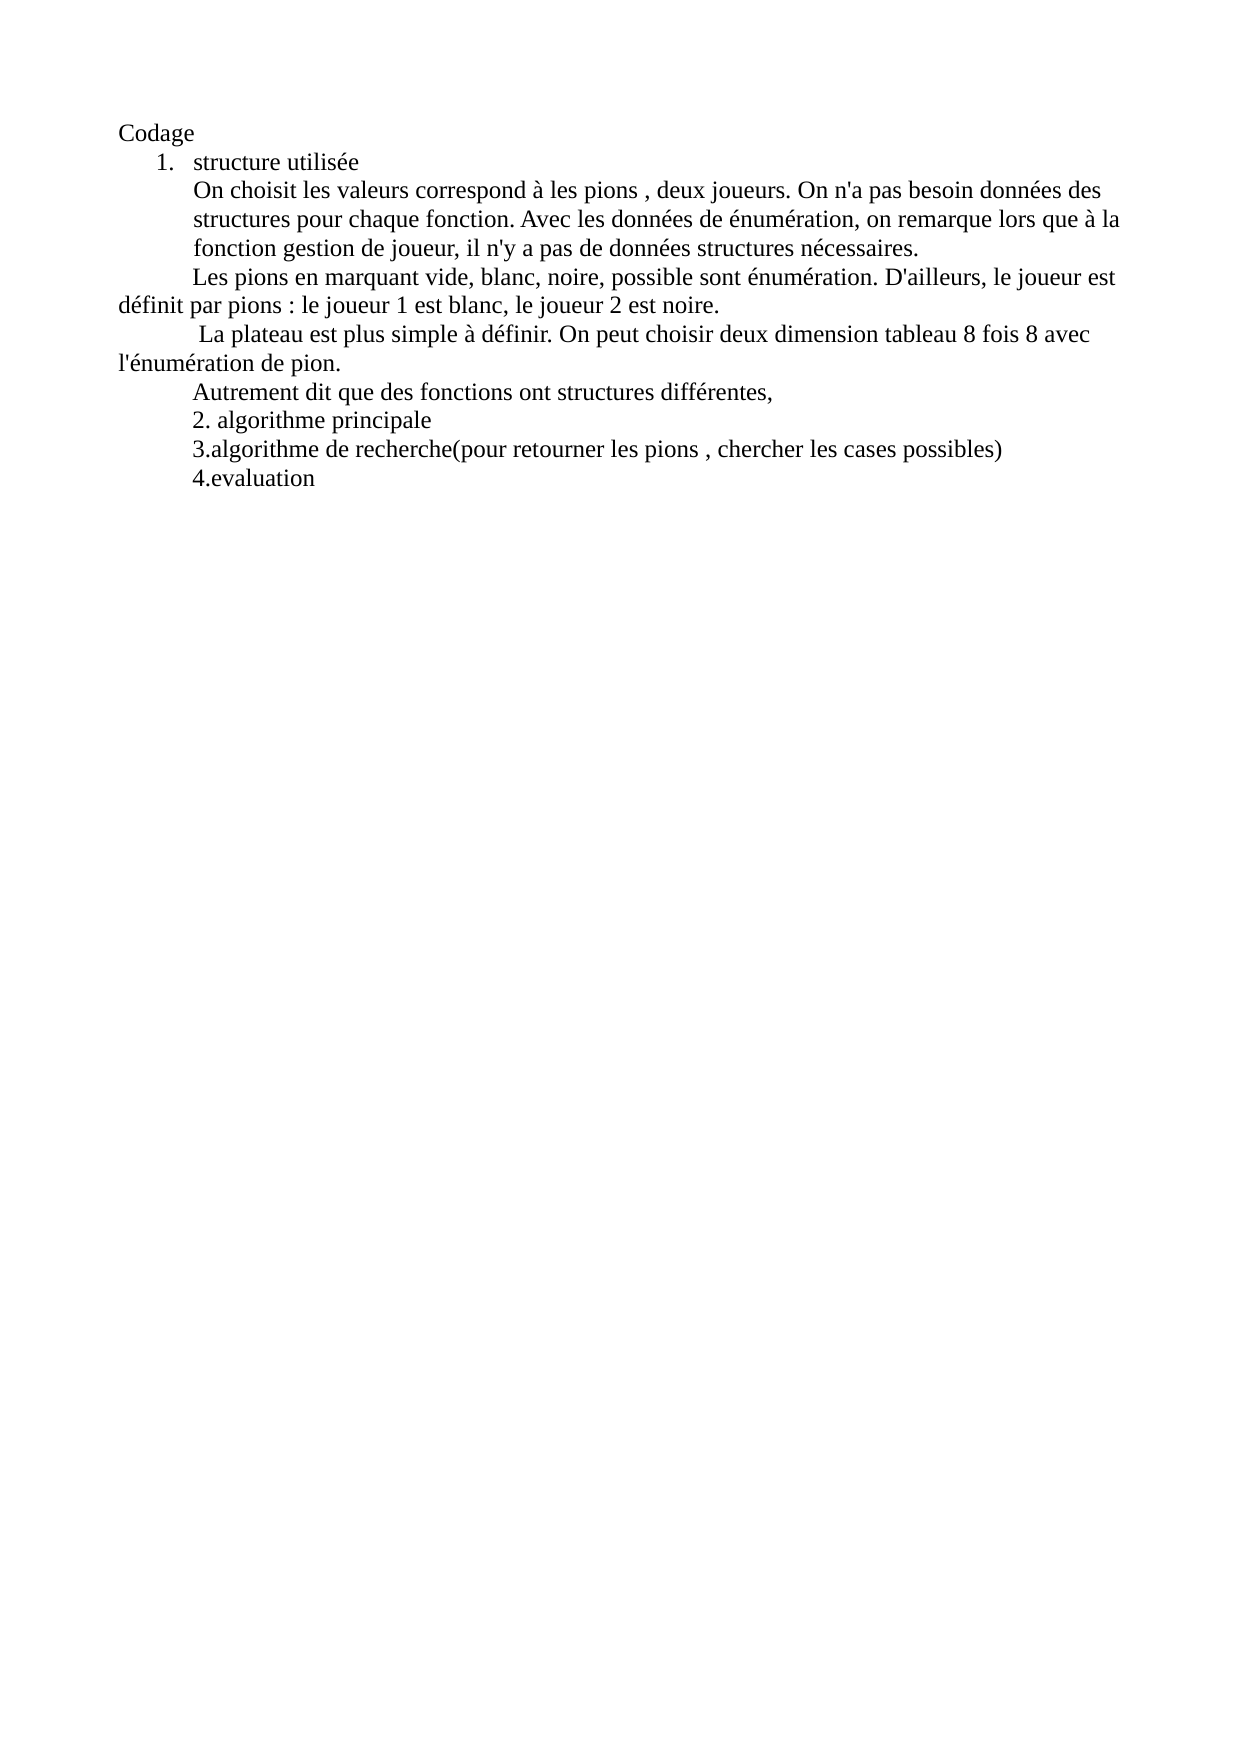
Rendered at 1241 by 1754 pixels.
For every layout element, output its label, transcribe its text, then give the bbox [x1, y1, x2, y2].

text 2. algorithme principale [118, 406, 1122, 434]
list On choisit les valeurs correspond à les pions , deux joueurs. On n'a pas besoin données des structures pour chaque fonction. Avec les données de énumération, on remarque lors que à la [156, 176, 1122, 233]
list fonction gestion de joueur, il n'y a pas de données structures nécessaires. [156, 233, 1122, 262]
text La plateau est plus simple à définir. On peut choisir deux dimension tableau 8 fois 8 avec l'énumération de pion. [118, 319, 1122, 377]
text Les pions en marquant vide, blanc, noire, possible sont énumération. D'ailleurs, le joueur est définit par pions : le joueur 1 est blanc, le joueur 2 est noire. [118, 262, 1122, 319]
text Codage [118, 118, 1122, 147]
list structure utilisée [156, 147, 1122, 176]
text 4.evaluation [118, 463, 1122, 492]
text 3.algorithme de recherche(pour retourner les pions , chercher les cases possibles) [118, 434, 1122, 463]
text Autrement dit que des fonctions ont structures différentes, [118, 377, 1122, 406]
